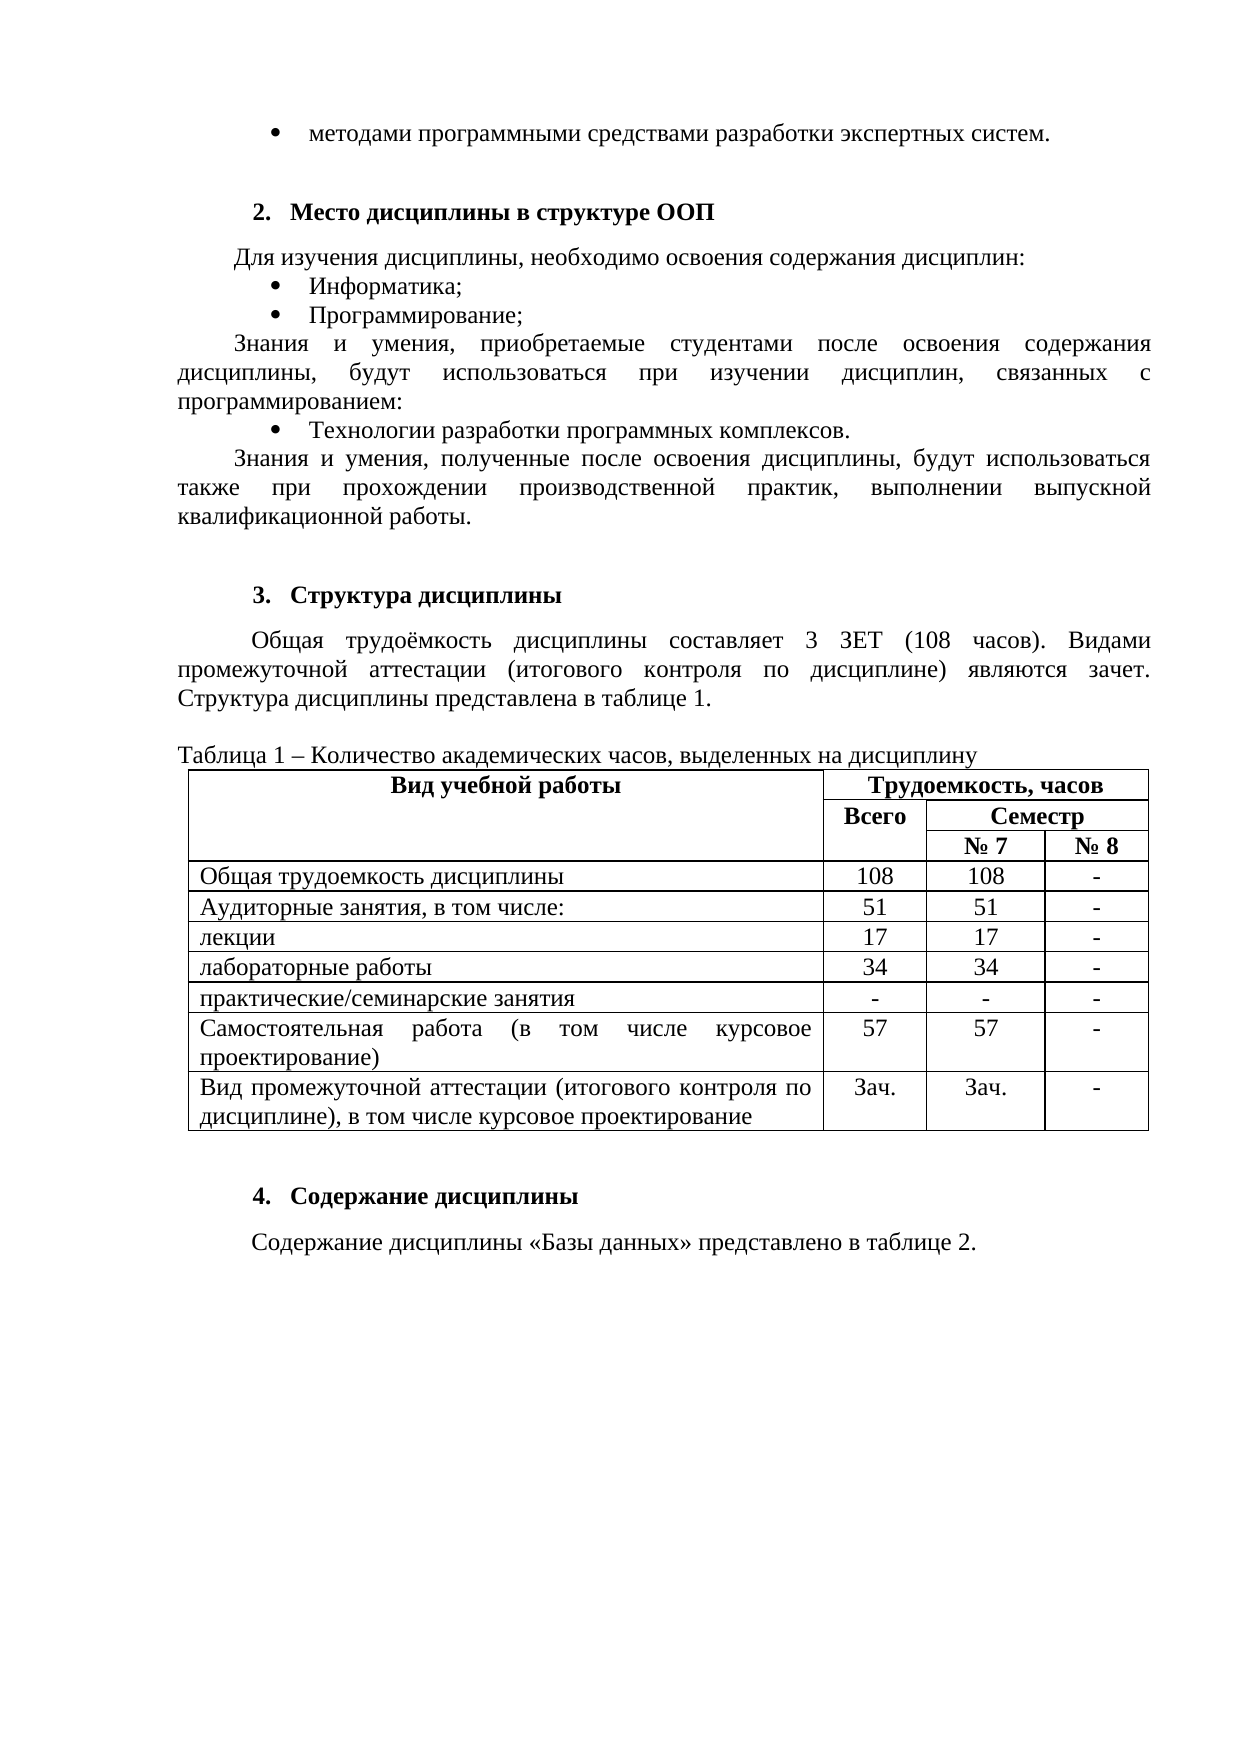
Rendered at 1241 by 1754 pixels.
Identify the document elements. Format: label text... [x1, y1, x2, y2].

table_cell Аудиторные занятия, в том числе: [189, 892, 823, 921]
table_cell - [1046, 922, 1148, 951]
table_cell - [927, 983, 1044, 1011]
table_cell № 7 [927, 831, 1044, 860]
table_cell Самостоятельная работа (в том числе курсовое проектирование) [189, 1013, 823, 1071]
table_cell 34 [927, 952, 1044, 981]
list Технологии разработки программных комплексов. [271, 415, 1152, 443]
table_cell лабораторные работы [189, 952, 823, 981]
text Таблица 1 – Количество академических часов, выделенных на дисциплину [177, 740, 1152, 769]
text Общая трудоёмкость дисциплины составляет 3 ЗЕТ (108 часов). Видами промежуточной аттестации (итогового контроля по дисциплине) являются зачет. Структура дисциплины представлена в таблице 1. [177, 625, 1152, 711]
table_cell 34 [824, 952, 926, 981]
list Программирование; [271, 300, 1152, 328]
table_cell практические/семинарские занятия [189, 983, 823, 1011]
table_cell 108 [927, 862, 1044, 890]
subtitle Содержание дисциплины [252, 1181, 1152, 1210]
table_cell 51 [824, 892, 926, 921]
table_cell - [824, 983, 926, 1011]
table_cell Всего [824, 800, 926, 860]
table_header Трудоемкость, часов [824, 770, 1148, 799]
table_cell Зач. [927, 1072, 1044, 1129]
table_cell - [1046, 1072, 1148, 1129]
text Знания и умения, приобретаемые студентами после освоения содержания дисциплины, будут использоваться при изучении дисциплин, связанных с программированием: [177, 328, 1152, 415]
subtitle Место дисциплины в структуре ООП [252, 197, 1152, 226]
table_cell Общая трудоемкость дисциплины [189, 862, 823, 890]
subtitle Структура дисциплины [252, 580, 1152, 608]
table_cell 57 [824, 1013, 926, 1071]
text Содержание дисциплины «Базы данных» представлено в таблице 2. [177, 1227, 1152, 1255]
table_cell 17 [824, 922, 926, 951]
list Информатика; [271, 271, 1152, 300]
list методами программными средствами разработки экспертных систем. [271, 118, 1152, 147]
table_cell - [1046, 862, 1148, 890]
table_cell - [1046, 892, 1148, 921]
table_cell - [1046, 983, 1148, 1011]
table_cell 51 [927, 892, 1044, 921]
table_cell 57 [927, 1013, 1044, 1071]
table_header Вид учебной работы [189, 771, 823, 860]
table_cell № 8 [1046, 831, 1148, 860]
table_cell - [1046, 952, 1148, 981]
table_cell 17 [927, 922, 1044, 951]
text Для изучения дисциплины, необходимо освоения содержания дисциплин: [177, 242, 1152, 271]
table_cell лекции [189, 922, 823, 951]
table_cell Вид промежуточной аттестации (итогового контроля по дисциплине), в том числе курсовое проектирование [189, 1072, 823, 1129]
table_cell 108 [824, 862, 926, 890]
table_cell - [1046, 1013, 1148, 1071]
text Знания и умения, полученные после освоения дисциплины, будут использоваться также при прохождении производственной практик, выполнении выпускной квалификационной работы. [177, 443, 1152, 530]
table_cell Зач. [824, 1072, 926, 1129]
table_cell Семестр [927, 801, 1148, 829]
